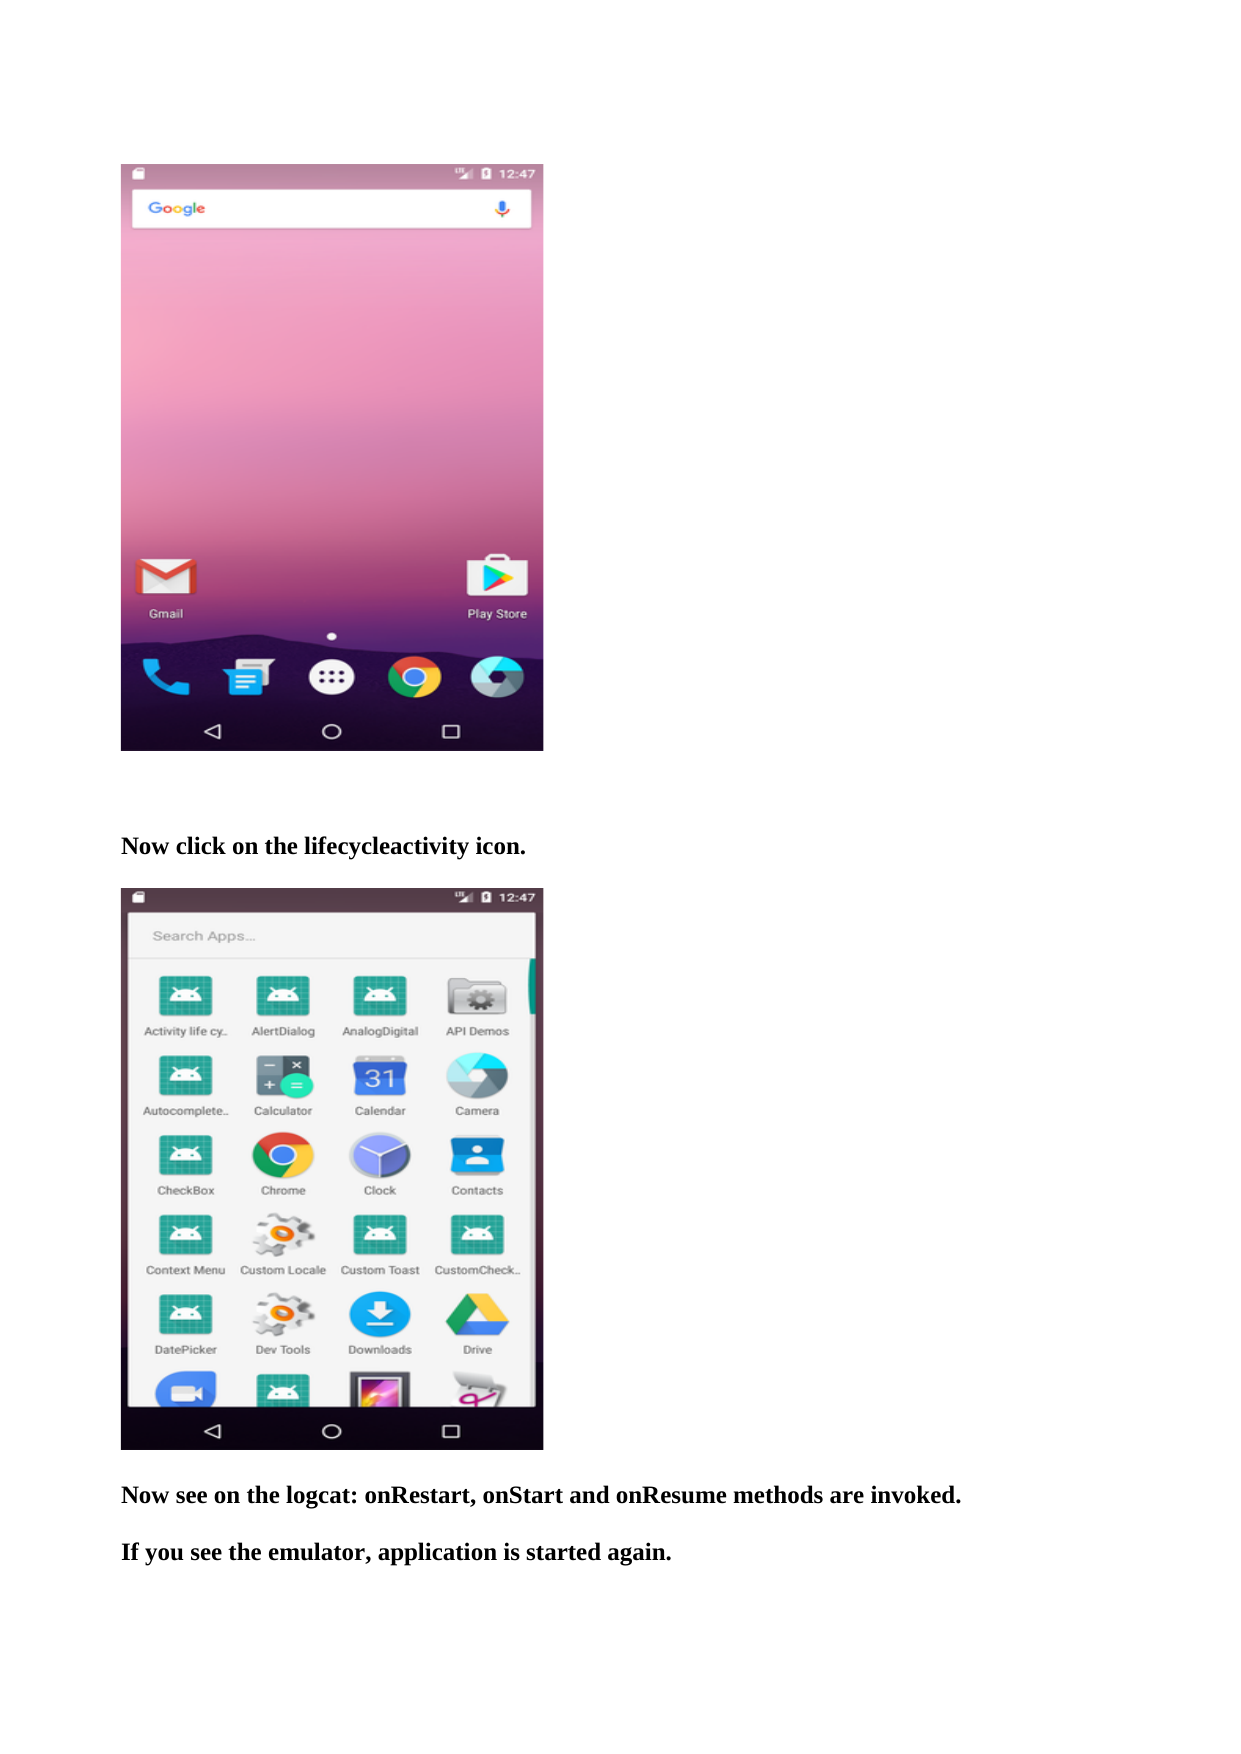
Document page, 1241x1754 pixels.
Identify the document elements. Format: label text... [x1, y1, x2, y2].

text Now click on the lifecycleactivity icon. [121, 831, 1109, 860]
picture [120, 164, 544, 751]
text Now see on the logcat: onRestart, onStart and onResume methods are invoked. [121, 1480, 1109, 1509]
text If you see the emulator, application is started again. [121, 1537, 1109, 1566]
picture [120, 888, 544, 1450]
